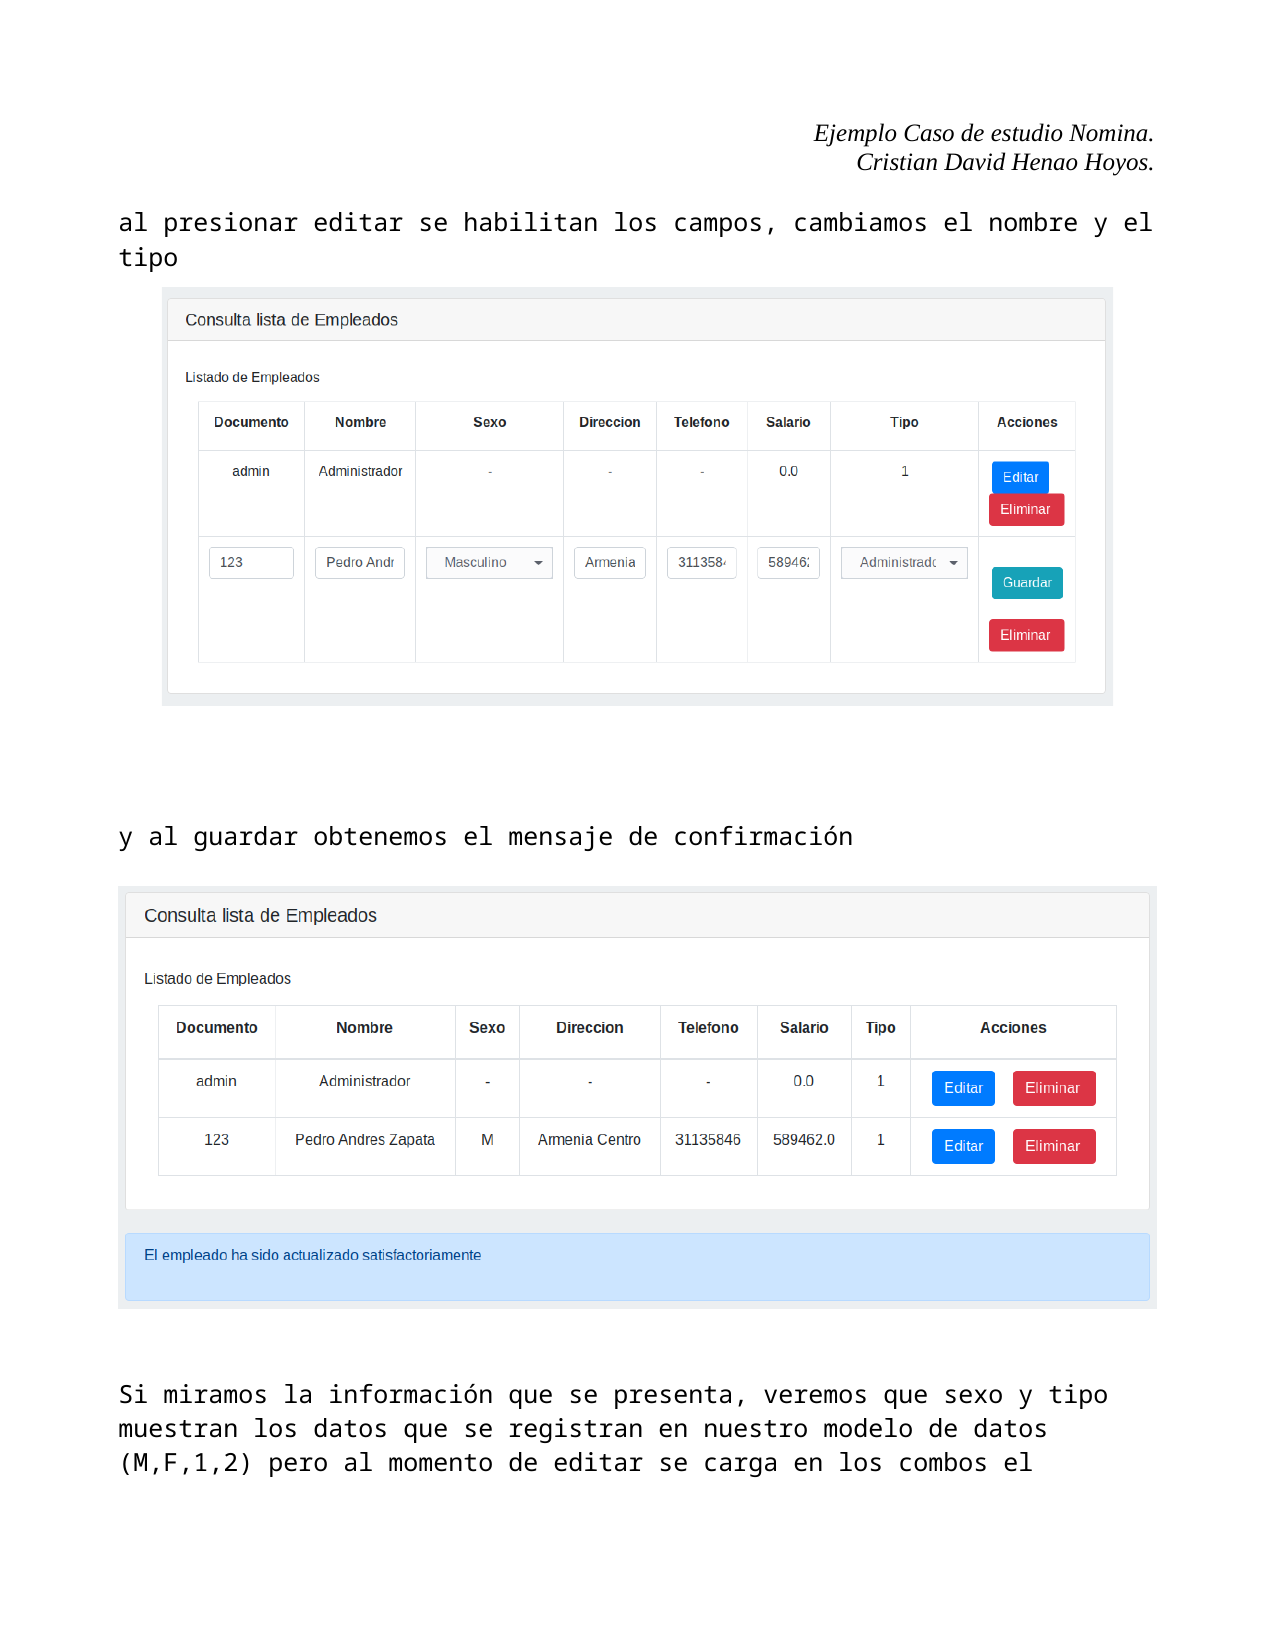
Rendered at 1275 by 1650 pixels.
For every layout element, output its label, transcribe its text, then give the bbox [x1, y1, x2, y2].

text Si miramos la información que se presenta, veremos que sexo y tipo muestran los datos que se registran en nuestro modelo de datos (M,F,1,2) pero al momento de editar se carga en los combos el [118, 1376, 1157, 1478]
picture [161, 287, 1114, 706]
text al presionar editar se habilitan los campos, cambiamos el nombre y el tipo [118, 205, 1157, 273]
picture [118, 886, 1157, 1309]
text y al guardar obtenemos el mensaje de confirmación [118, 818, 1157, 852]
